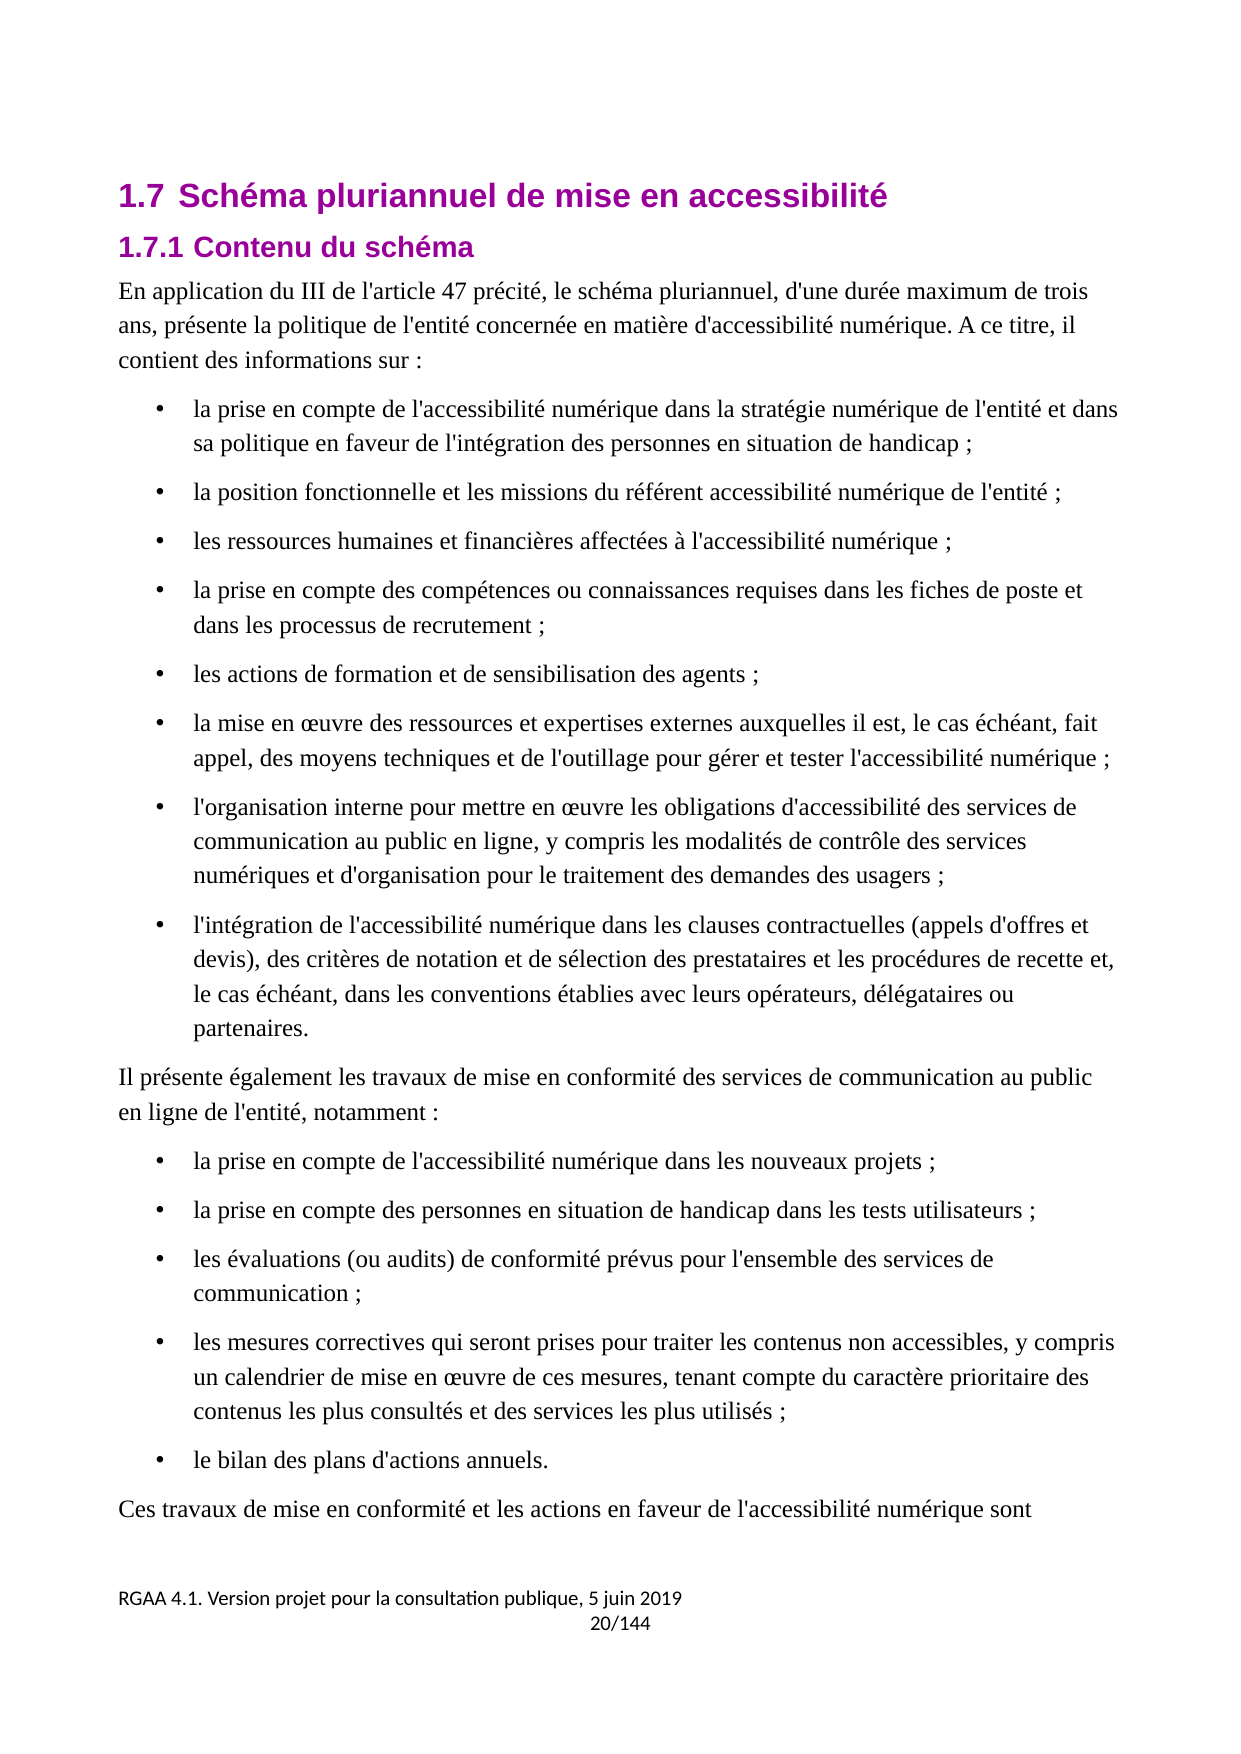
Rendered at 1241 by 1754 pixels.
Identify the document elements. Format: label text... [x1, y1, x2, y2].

list la prise en compte de l'accessibilité numérique dans les nouveaux projets ; [156, 1146, 1122, 1174]
list la mise en œuvre des ressources et expertises externes auxquelles il est, le cas échéant, fait appel, des moyens techniques et de l'outillage pour gérer et tester l'accessibilité numérique ; [156, 708, 1122, 771]
subtitle Contenu du schéma [118, 229, 1122, 263]
text Il présente également les travaux de mise en conformité des services de communication au public en ligne de l'entité, notamment : [118, 1062, 1122, 1125]
list la prise en compte des compétences ou connaissances requises dans les fiches de poste et dans les processus de recrutement ; [156, 576, 1122, 639]
text Ces travaux de mise en conformité et les actions en faveur de l'accessibilité numérique sont [118, 1494, 1122, 1523]
list la prise en compte des personnes en situation de handicap dans les tests utilisateurs ; [156, 1195, 1122, 1223]
subtitle Schéma pluriannuel de mise en accessibilité [118, 176, 1122, 215]
list les mesures correctives qui seront prises pour traiter les contenus non accessibles, y compris un calendrier de mise en œuvre de ces mesures, tenant compte du caractère prioritaire des contenus les plus consultés et des services les plus utilisés ; [156, 1327, 1122, 1425]
list les évaluations (ou audits) de conformité prévus pour l'ensemble des services de communication ; [156, 1244, 1122, 1307]
list le bilan des plans d'actions annuels. [156, 1445, 1122, 1474]
list la position fonctionnelle et les missions du référent accessibilité numérique de l'entité ; [156, 477, 1122, 506]
list l'intégration de l'accessibilité numérique dans les clauses contractuelles (appels d'offres et devis), des critères de notation et de sélection des prestataires et les procédures de recette et, le cas échéant, dans les conventions établies avec leurs opérateurs, délégataires ou partenaires. [156, 910, 1122, 1042]
list l'organisation interne pour mettre en œuvre les obligations d'accessibilité des services de communication au public en ligne, y compris les modalités de contrôle des services numériques et d'organisation pour le traitement des demandes des usagers ; [156, 792, 1122, 889]
text En application du III de l'article 47 précité, le schéma pluriannuel, d'une durée maximum de trois ans, présente la politique de l'entité concernée en matière d'accessibilité numérique. A ce titre, il contient des informations sur : [118, 276, 1122, 373]
list la prise en compte de l'accessibilité numérique dans la stratégie numérique de l'entité et dans sa politique en faveur de l'intégration des personnes en situation de handicap ; [156, 394, 1122, 457]
list les actions de formation et de sensibilisation des agents ; [156, 659, 1122, 688]
list les ressources humaines et financières affectées à l'accessibilité numérique ; [156, 526, 1122, 555]
